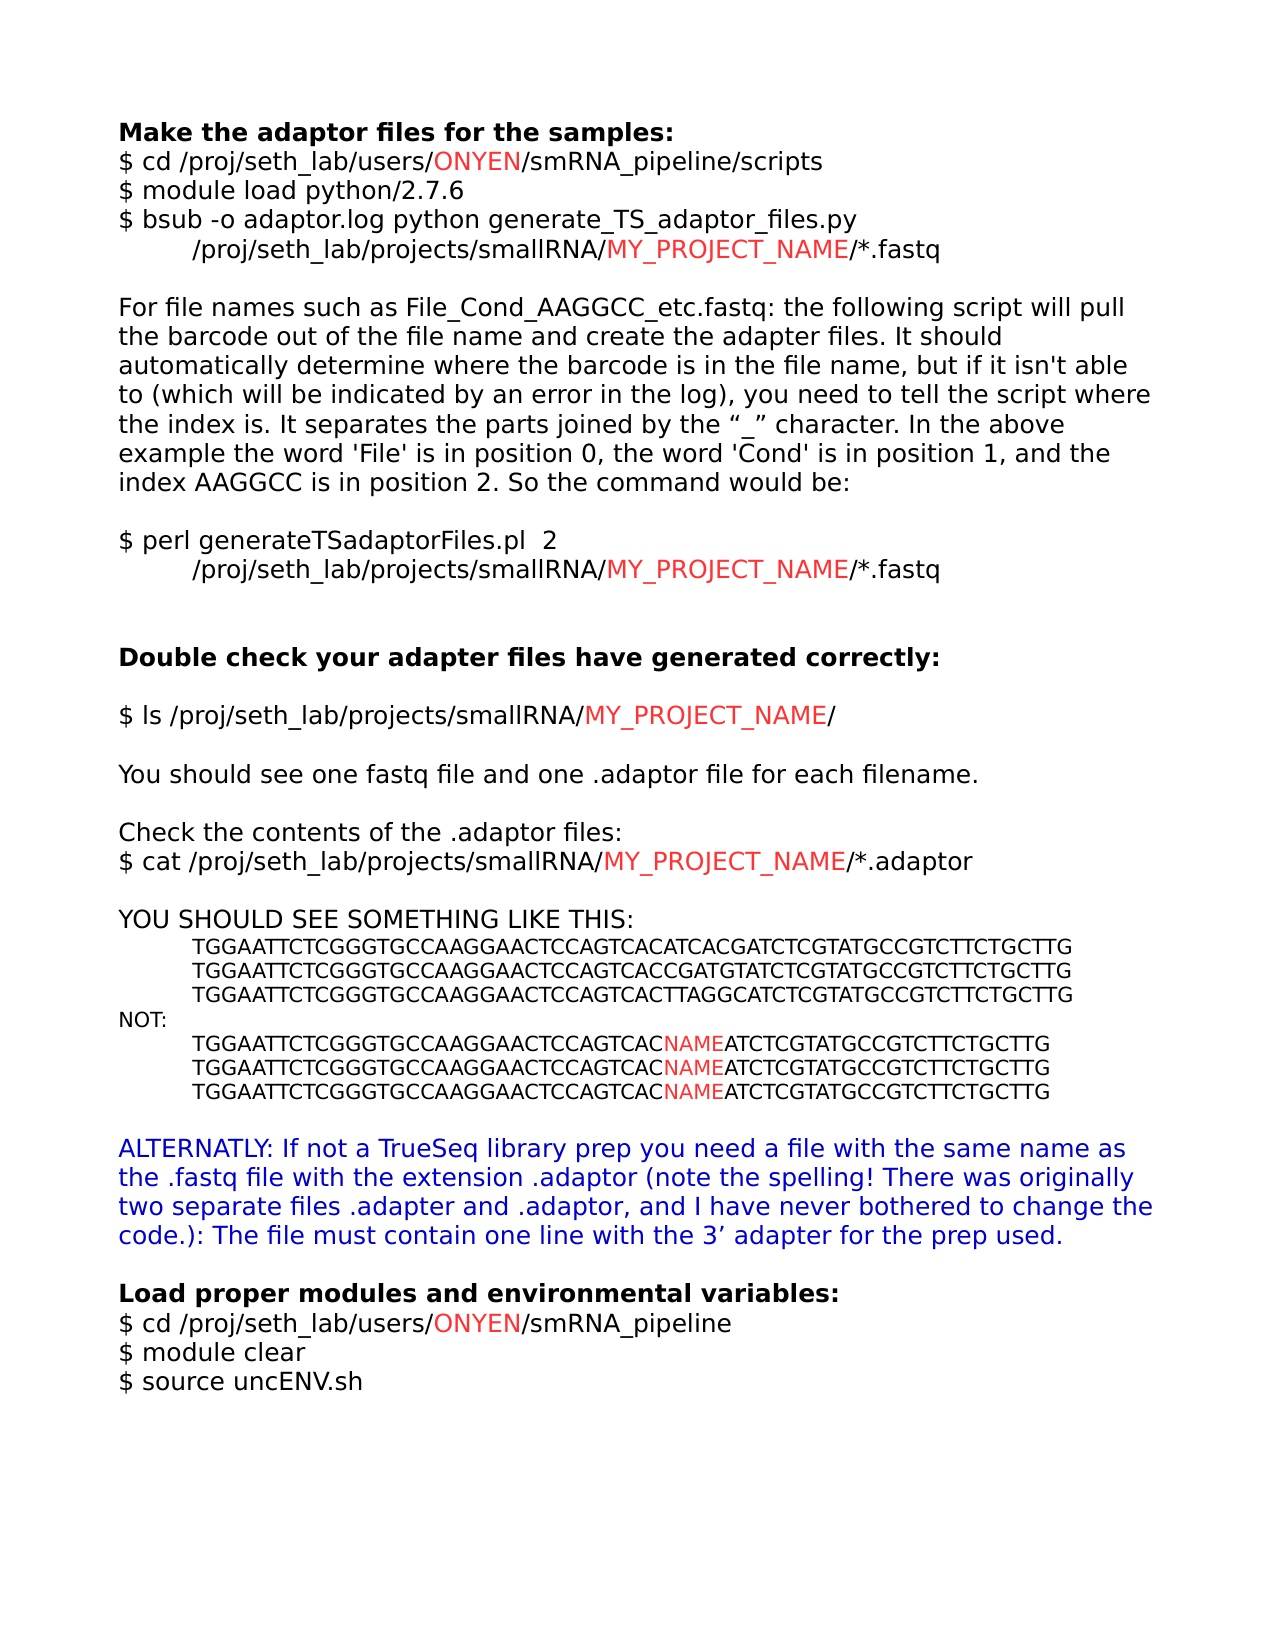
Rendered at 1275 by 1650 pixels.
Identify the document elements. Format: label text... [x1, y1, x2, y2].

text TGGAATTCTCGGGTGCCAAGGAACTCCAGTCACNAMEATCTCGTATGCCGTCTTCTGCTTG [118, 1080, 1157, 1105]
text Double check your adapter files have generated correctly: [118, 643, 1157, 672]
text /proj/seth_lab/projects/smallRNA/MY_PROJECT_NAME/*.fastq [118, 235, 1157, 264]
text $ cd /proj/seth_lab/users/ONYEN/smRNA_pipeline/scripts [118, 147, 1157, 176]
text $ ls /proj/seth_lab/projects/smallRNA/MY_PROJECT_NAME/ [118, 701, 1157, 731]
text $ bsub -o adaptor.log python generate_TS_adaptor_files.py [118, 206, 1157, 235]
text YOU SHOULD SEE SOMETHING LIKE THIS: [118, 906, 1157, 935]
text TGGAATTCTCGGGTGCCAAGGAACTCCAGTCACATCACGATCTCGTATGCCGTCTTCTGCTTG [118, 935, 1157, 959]
text You should see one fastq file and one .adaptor file for each filename. [118, 760, 1157, 789]
text $ perl generateTSadaptorFiles.pl 2 /proj/seth_lab/projects/smallRNA/MY_PROJECT_NAME/*.fastq [118, 526, 1157, 585]
text ALTERNATLY: If not a TrueSeq library prep you need a file with the same name as the .fastq file with the extension .adaptor (note the spelling! There was originally two separate files .adapter and .adaptor, and I have never bothered to change the code.): The file must contain one line with the 3’ adapter for the prep used. [118, 1134, 1157, 1251]
text TGGAATTCTCGGGTGCCAAGGAACTCCAGTCACTTAGGCATCTCGTATGCCGTCTTCTGCTTG [118, 983, 1157, 1008]
text For file names such as File_Cond_AAGGCC_etc.fastq: the following script will pull the barcode out of the file name and create the adapter files. It should automatically determine where the barcode is in the file name, but if it isn't able to (which will be indicated by an error in the log), you need to tell the script where the index is. It separates the parts joined by the “_” character. In the above example the word 'File' is in position 0, the word 'Cond' is in position 1, and the index AAGGCC is in position 2. So the command would be: [118, 293, 1157, 497]
text Load proper modules and environmental variables: [118, 1280, 1157, 1309]
text $ cd /proj/seth_lab/users/ONYEN/smRNA_pipeline [118, 1309, 1157, 1338]
text TGGAATTCTCGGGTGCCAAGGAACTCCAGTCACNAMEATCTCGTATGCCGTCTTCTGCTTG [118, 1056, 1157, 1080]
text Check the contents of the .adaptor files: [118, 818, 1157, 847]
text TGGAATTCTCGGGTGCCAAGGAACTCCAGTCACCGATGTATCTCGTATGCCGTCTTCTGCTTG [118, 959, 1157, 983]
text NOT: [118, 1008, 1157, 1032]
text Make the adaptor files for the samples: [118, 118, 1157, 147]
text TGGAATTCTCGGGTGCCAAGGAACTCCAGTCACNAMEATCTCGTATGCCGTCTTCTGCTTG [118, 1032, 1157, 1056]
text $ module load python/2.7.6 [118, 176, 1157, 206]
text $ source uncENV.sh [118, 1367, 1157, 1396]
text $ module clear [118, 1338, 1157, 1367]
text $ cat /proj/seth_lab/projects/smallRNA/MY_PROJECT_NAME/*.adaptor [118, 847, 1157, 876]
